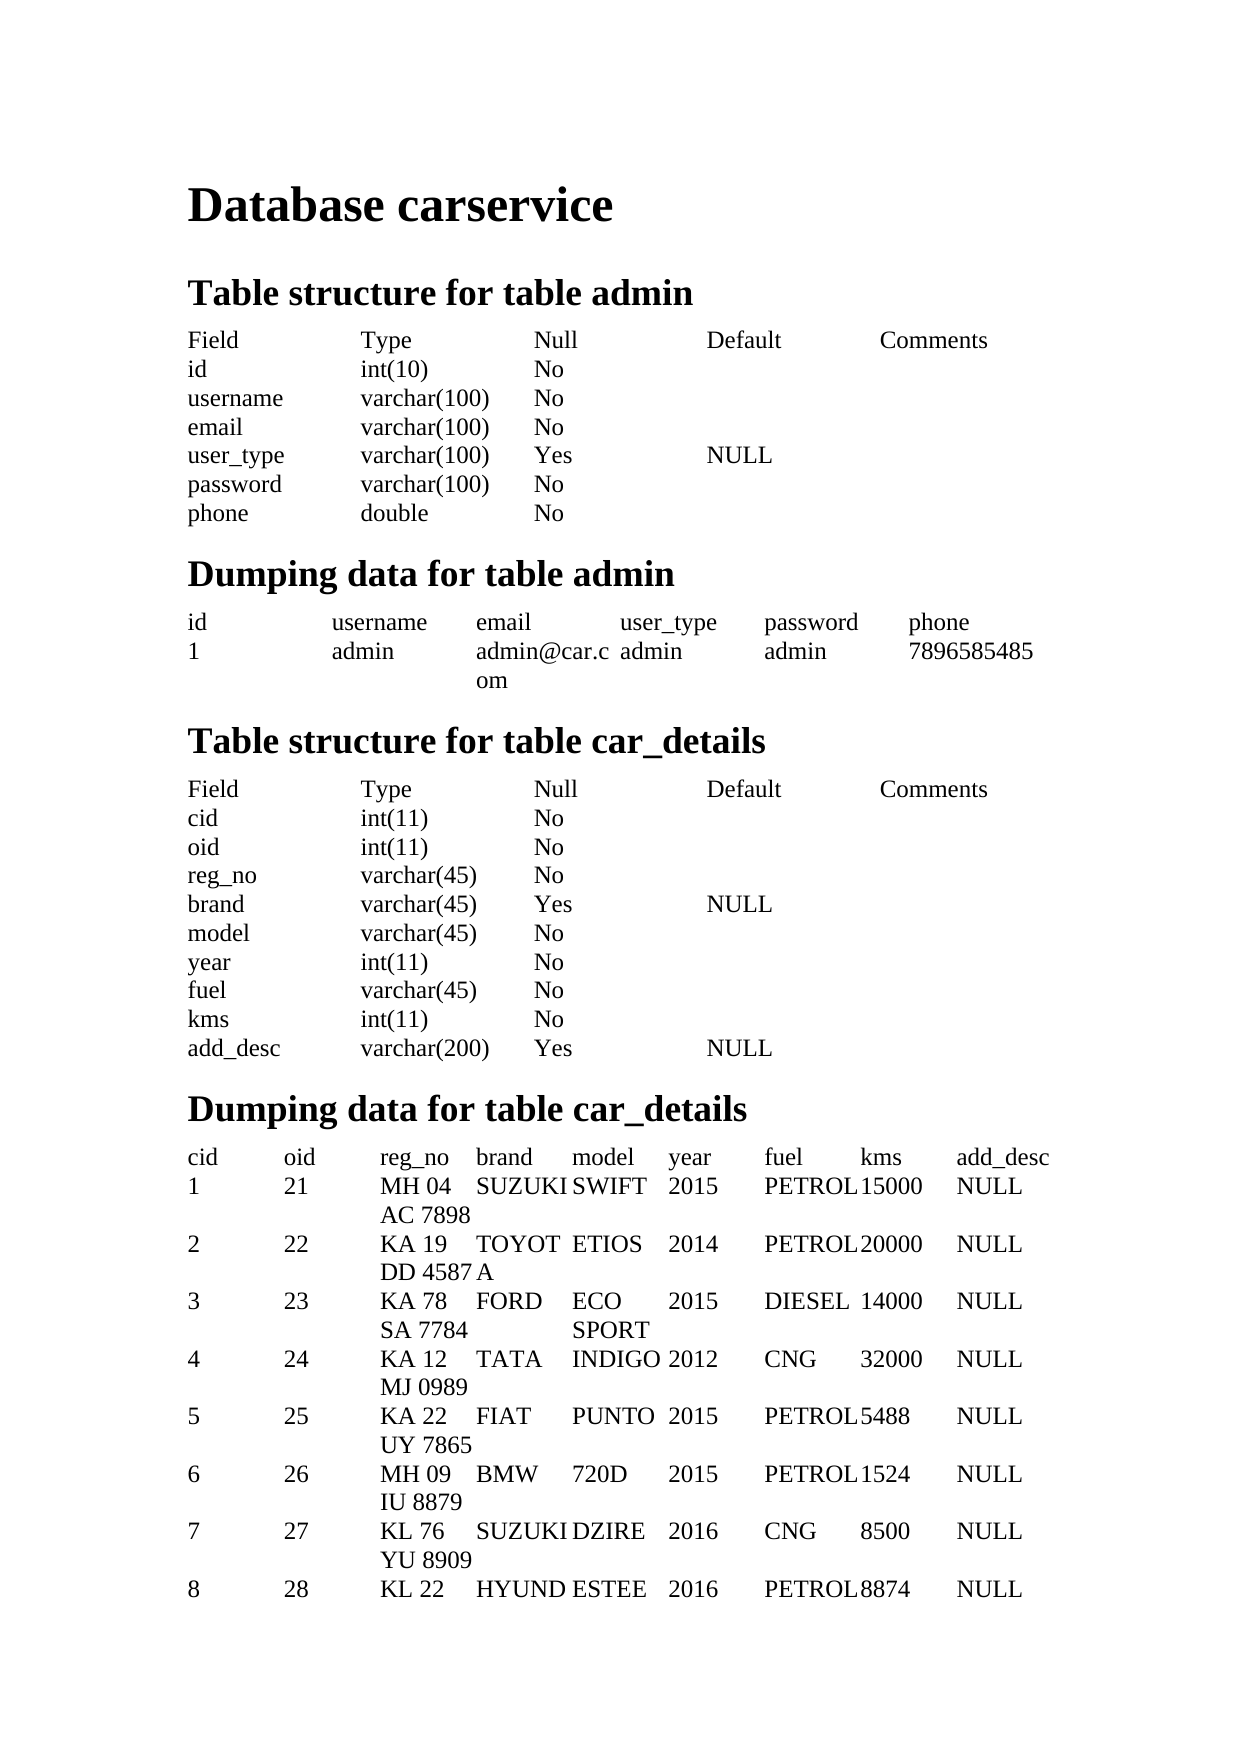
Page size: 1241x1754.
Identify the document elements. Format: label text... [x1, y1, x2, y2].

table_cell TATA [476, 1344, 572, 1401]
table_cell reg_no [188, 861, 360, 889]
subtitle Table structure for table car_details [187, 719, 1053, 762]
table_header oid [284, 1143, 380, 1171]
table_cell Yes [534, 441, 706, 469]
table_cell [880, 1004, 1053, 1033]
table_cell [880, 412, 1053, 441]
table_cell No [534, 803, 706, 832]
table_cell [706, 498, 879, 527]
table_cell NULL [706, 441, 879, 469]
table_cell MH 09 IU 8879 [380, 1459, 476, 1516]
table_cell KL 22 [380, 1574, 476, 1602]
table_cell int(11) [360, 947, 533, 976]
table_cell int(11) [360, 1004, 533, 1033]
table_cell 21 [284, 1171, 380, 1229]
subtitle Dumping data for table car_details [187, 1087, 1053, 1130]
table_header Field [188, 326, 360, 354]
table_cell 2014 [668, 1229, 764, 1286]
table_cell DIESEL [764, 1286, 860, 1344]
table_cell [706, 412, 879, 441]
table_cell 2015 [668, 1171, 764, 1229]
table_cell CNG [764, 1344, 860, 1401]
table_cell [706, 1004, 879, 1033]
table_cell BMW [476, 1459, 572, 1516]
table_cell NULL [956, 1229, 1053, 1286]
table_cell int(10) [360, 354, 533, 383]
table_cell 26 [284, 1459, 380, 1516]
table_header add_desc [956, 1143, 1053, 1171]
table_cell double [360, 498, 533, 527]
table_cell FORD [476, 1286, 572, 1344]
table_cell PETROL [764, 1401, 860, 1459]
table_cell 2015 [668, 1459, 764, 1516]
table_cell No [534, 354, 706, 383]
table_cell [880, 498, 1053, 527]
table_cell [706, 861, 879, 889]
table_cell No [534, 832, 706, 861]
table_cell HYUND [476, 1574, 572, 1602]
table_cell 5 [188, 1401, 283, 1459]
table_header user_type [620, 608, 764, 636]
table_cell 3 [188, 1286, 283, 1344]
table_header username [332, 608, 476, 636]
table_header id [188, 608, 332, 636]
table_cell 32000 [860, 1344, 956, 1401]
table_header cid [188, 1143, 283, 1171]
table_header Default [706, 326, 879, 354]
table_cell No [534, 861, 706, 889]
table_cell [706, 803, 879, 832]
table_cell [880, 441, 1053, 469]
table_cell phone [188, 498, 360, 527]
table_cell 25 [284, 1401, 380, 1459]
table_cell [706, 469, 879, 498]
table_header year [668, 1143, 764, 1171]
subtitle Database carservice [187, 175, 1053, 232]
table_cell varchar(45) [360, 976, 533, 1004]
table_cell year [188, 947, 360, 976]
table_cell password [188, 469, 360, 498]
table_cell NULL [956, 1401, 1053, 1459]
table_cell No [534, 498, 706, 527]
table_header Comments [880, 774, 1053, 803]
table_cell MH 04 AC 7898 [380, 1171, 476, 1229]
table_cell 720D [572, 1459, 668, 1516]
table_cell 23 [284, 1286, 380, 1344]
table_header Default [706, 774, 879, 803]
table_cell cid [188, 803, 360, 832]
table_cell kms [188, 1004, 360, 1033]
table_cell NULL [706, 889, 879, 918]
table_cell varchar(100) [360, 383, 533, 412]
table_cell SWIFT [572, 1171, 668, 1229]
table_cell [880, 832, 1053, 861]
table_header fuel [764, 1143, 860, 1171]
table_cell varchar(100) [360, 441, 533, 469]
table_cell No [534, 412, 706, 441]
table_cell NULL [956, 1171, 1053, 1229]
table_cell varchar(200) [360, 1033, 533, 1062]
table_cell brand [188, 889, 360, 918]
table_cell FIAT [476, 1401, 572, 1459]
table_cell [880, 803, 1053, 832]
table_cell No [534, 918, 706, 947]
table_cell email [188, 412, 360, 441]
table_cell ETIOS [572, 1229, 668, 1286]
table_cell admin [332, 636, 476, 694]
table_cell [880, 889, 1053, 918]
table_cell user_type [188, 441, 360, 469]
table_cell admin [620, 636, 764, 694]
table_cell [880, 1033, 1053, 1062]
table_cell oid [188, 832, 360, 861]
table_cell ESTEE [572, 1574, 668, 1602]
table_header brand [476, 1143, 572, 1171]
table_header reg_no [380, 1143, 476, 1171]
table_cell NULL [706, 1033, 879, 1062]
table_header Type [360, 774, 533, 803]
table_header Field [188, 774, 360, 803]
table_cell ECO SPORT [572, 1286, 668, 1344]
table_cell No [534, 976, 706, 1004]
table_cell varchar(45) [360, 889, 533, 918]
table_cell [706, 918, 879, 947]
table_cell 28 [284, 1574, 380, 1602]
table_header Null [534, 326, 706, 354]
table_cell Yes [534, 889, 706, 918]
table_cell KA 19 DD 4587 [380, 1229, 476, 1286]
table_cell PETROL [764, 1171, 860, 1229]
table_cell varchar(100) [360, 469, 533, 498]
table_header Type [360, 326, 533, 354]
table_cell varchar(45) [360, 918, 533, 947]
table_cell NULL [956, 1344, 1053, 1401]
table_cell [880, 469, 1053, 498]
table_cell [706, 976, 879, 1004]
table_cell [880, 383, 1053, 412]
table_cell 6 [188, 1459, 283, 1516]
table_cell No [534, 469, 706, 498]
table_cell INDIGO [572, 1344, 668, 1401]
table_cell No [534, 1004, 706, 1033]
table_cell [880, 918, 1053, 947]
table_cell CNG [764, 1516, 860, 1574]
table_cell 1 [188, 1171, 283, 1229]
table_cell 7 [188, 1516, 283, 1574]
table_cell KL 76 YU 8909 [380, 1516, 476, 1574]
table_cell [706, 947, 879, 976]
table_cell No [534, 383, 706, 412]
table_cell 27 [284, 1516, 380, 1574]
table_cell PETROL [764, 1574, 860, 1602]
table_cell 8874 [860, 1574, 956, 1602]
table_header Comments [880, 326, 1053, 354]
table_cell username [188, 383, 360, 412]
table_cell admin@car.com [476, 636, 620, 694]
table_cell DZIRE [572, 1516, 668, 1574]
table_cell int(11) [360, 832, 533, 861]
table_cell KA 78 SA 7784 [380, 1286, 476, 1344]
table_cell [880, 976, 1053, 1004]
table_cell 24 [284, 1344, 380, 1401]
table_cell NULL [956, 1574, 1053, 1602]
table_cell KA 12 MJ 0989 [380, 1344, 476, 1401]
table_cell 2015 [668, 1286, 764, 1344]
table_cell 5488 [860, 1401, 956, 1459]
table_cell 2015 [668, 1401, 764, 1459]
table_cell 20000 [860, 1229, 956, 1286]
table_cell admin [764, 636, 908, 694]
table_cell SUZUKI [476, 1171, 572, 1229]
table_header phone [908, 608, 1053, 636]
table_header password [764, 608, 908, 636]
table_cell add_desc [188, 1033, 360, 1062]
subtitle Table structure for table admin [187, 270, 1053, 313]
table_cell 22 [284, 1229, 380, 1286]
table_cell NULL [956, 1516, 1053, 1574]
table_cell model [188, 918, 360, 947]
table_cell KA 22 UY 7865 [380, 1401, 476, 1459]
table_cell 7896585485 [908, 636, 1053, 694]
table_cell [706, 383, 879, 412]
table_cell [706, 832, 879, 861]
table_cell 1 [188, 636, 332, 694]
table_cell 8 [188, 1574, 283, 1602]
table_cell SUZUKI [476, 1516, 572, 1574]
table_header model [572, 1143, 668, 1171]
table_cell [880, 354, 1053, 383]
table_cell PETROL [764, 1229, 860, 1286]
table_cell 2016 [668, 1516, 764, 1574]
table_cell varchar(100) [360, 412, 533, 441]
table_cell 15000 [860, 1171, 956, 1229]
subtitle Dumping data for table admin [187, 552, 1053, 595]
table_cell 2012 [668, 1344, 764, 1401]
table_cell id [188, 354, 360, 383]
table_cell 8500 [860, 1516, 956, 1574]
table_cell varchar(45) [360, 861, 533, 889]
table_header email [476, 608, 620, 636]
table_cell NULL [956, 1459, 1053, 1516]
table_cell TOYOTA [476, 1229, 572, 1286]
table_cell PETROL [764, 1459, 860, 1516]
table_cell 2016 [668, 1574, 764, 1602]
table_cell 2 [188, 1229, 283, 1286]
table_cell fuel [188, 976, 360, 1004]
table_header kms [860, 1143, 956, 1171]
table_cell int(11) [360, 803, 533, 832]
table_cell [880, 947, 1053, 976]
table_cell No [534, 947, 706, 976]
table_cell 14000 [860, 1286, 956, 1344]
table_cell PUNTO [572, 1401, 668, 1459]
table_cell [706, 354, 879, 383]
table_header Null [534, 774, 706, 803]
table_cell NULL [956, 1286, 1053, 1344]
table_cell [880, 861, 1053, 889]
table_cell Yes [534, 1033, 706, 1062]
table_cell 4 [188, 1344, 283, 1401]
table_cell 1524 [860, 1459, 956, 1516]
